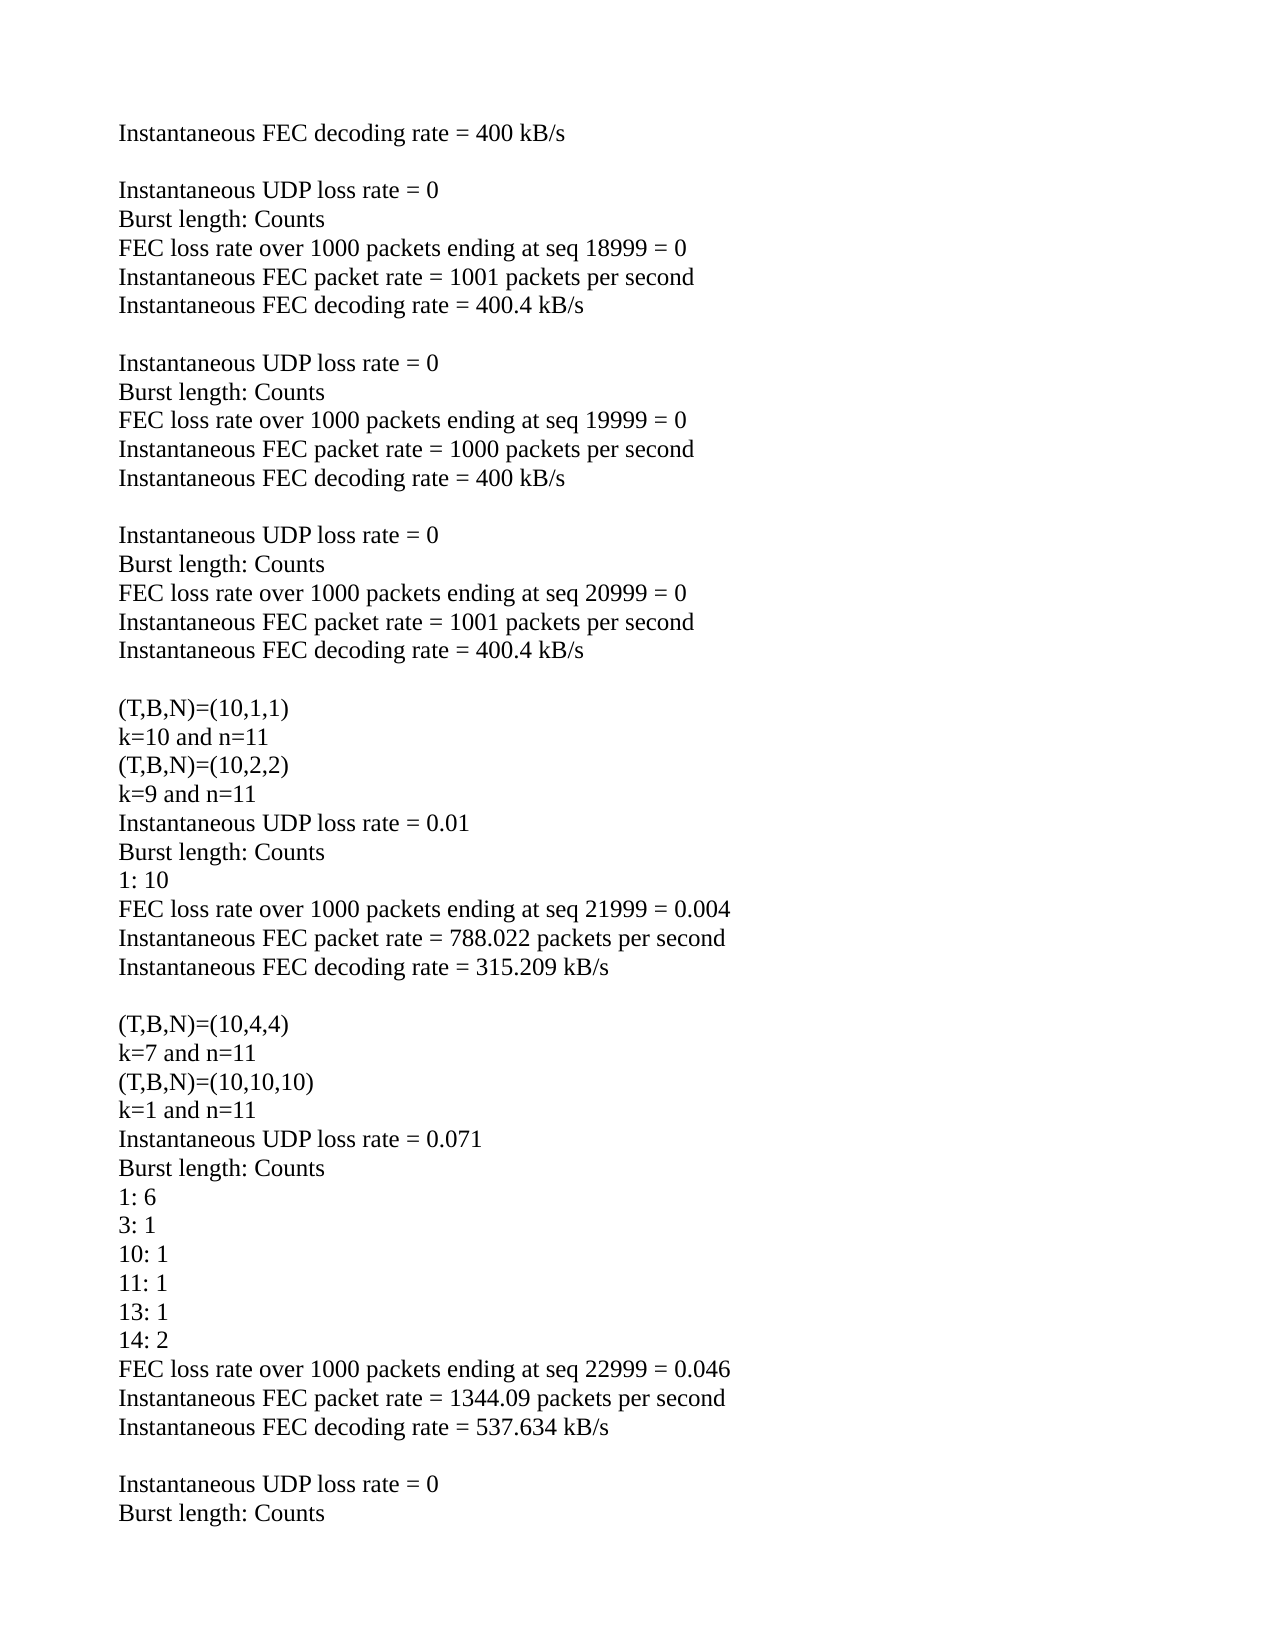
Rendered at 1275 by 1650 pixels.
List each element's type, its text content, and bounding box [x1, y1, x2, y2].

text FEC loss rate over 1000 packets ending at seq 19999 = 0 [118, 406, 1157, 434]
text (T,B,N)=(10,2,2) [118, 751, 1157, 779]
text 10: 1 [118, 1239, 1157, 1268]
text k=9 and n=11 [118, 779, 1157, 808]
text Instantaneous FEC decoding rate = 400.4 kB/s [118, 291, 1157, 319]
text Instantaneous FEC packet rate = 1344.09 packets per second [118, 1383, 1157, 1412]
text FEC loss rate over 1000 packets ending at seq 20999 = 0 [118, 578, 1157, 607]
text (T,B,N)=(10,10,10) [118, 1067, 1157, 1096]
text (T,B,N)=(10,1,1) [118, 693, 1157, 722]
text k=7 and n=11 [118, 1038, 1157, 1067]
text Instantaneous UDP loss rate = 0.01 [118, 808, 1157, 837]
text Instantaneous UDP loss rate = 0 [118, 521, 1157, 549]
text Instantaneous FEC decoding rate = 315.209 kB/s [118, 952, 1157, 981]
text Burst length: Counts [118, 377, 1157, 406]
text Instantaneous UDP loss rate = 0 [118, 1469, 1157, 1498]
text (T,B,N)=(10,4,4) [118, 1009, 1157, 1038]
text 11: 1 [118, 1268, 1157, 1297]
text Burst length: Counts [118, 837, 1157, 866]
text k=10 and n=11 [118, 722, 1157, 751]
text k=1 and n=11 [118, 1096, 1157, 1124]
text 13: 1 [118, 1297, 1157, 1326]
text 1: 6 [118, 1182, 1157, 1211]
text Instantaneous UDP loss rate = 0.071 [118, 1124, 1157, 1153]
text Instantaneous FEC decoding rate = 400 kB/s [118, 118, 1157, 147]
text Burst length: Counts [118, 1498, 1157, 1527]
text Instantaneous FEC packet rate = 1000 packets per second [118, 434, 1157, 463]
text FEC loss rate over 1000 packets ending at seq 18999 = 0 [118, 233, 1157, 262]
text Burst length: Counts [118, 1153, 1157, 1182]
text Instantaneous FEC packet rate = 1001 packets per second [118, 607, 1157, 636]
text Instantaneous FEC packet rate = 1001 packets per second [118, 262, 1157, 291]
text Instantaneous FEC decoding rate = 400.4 kB/s [118, 636, 1157, 664]
text 1: 10 [118, 866, 1157, 894]
text Burst length: Counts [118, 549, 1157, 578]
text Instantaneous UDP loss rate = 0 [118, 348, 1157, 377]
text 14: 2 [118, 1326, 1157, 1354]
text Instantaneous FEC decoding rate = 537.634 kB/s [118, 1412, 1157, 1441]
text FEC loss rate over 1000 packets ending at seq 21999 = 0.004 [118, 894, 1157, 923]
text Instantaneous FEC packet rate = 788.022 packets per second [118, 923, 1157, 952]
text Instantaneous UDP loss rate = 0 [118, 176, 1157, 204]
text Instantaneous FEC decoding rate = 400 kB/s [118, 463, 1157, 492]
text FEC loss rate over 1000 packets ending at seq 22999 = 0.046 [118, 1354, 1157, 1383]
text Burst length: Counts [118, 204, 1157, 233]
text 3: 1 [118, 1211, 1157, 1239]
